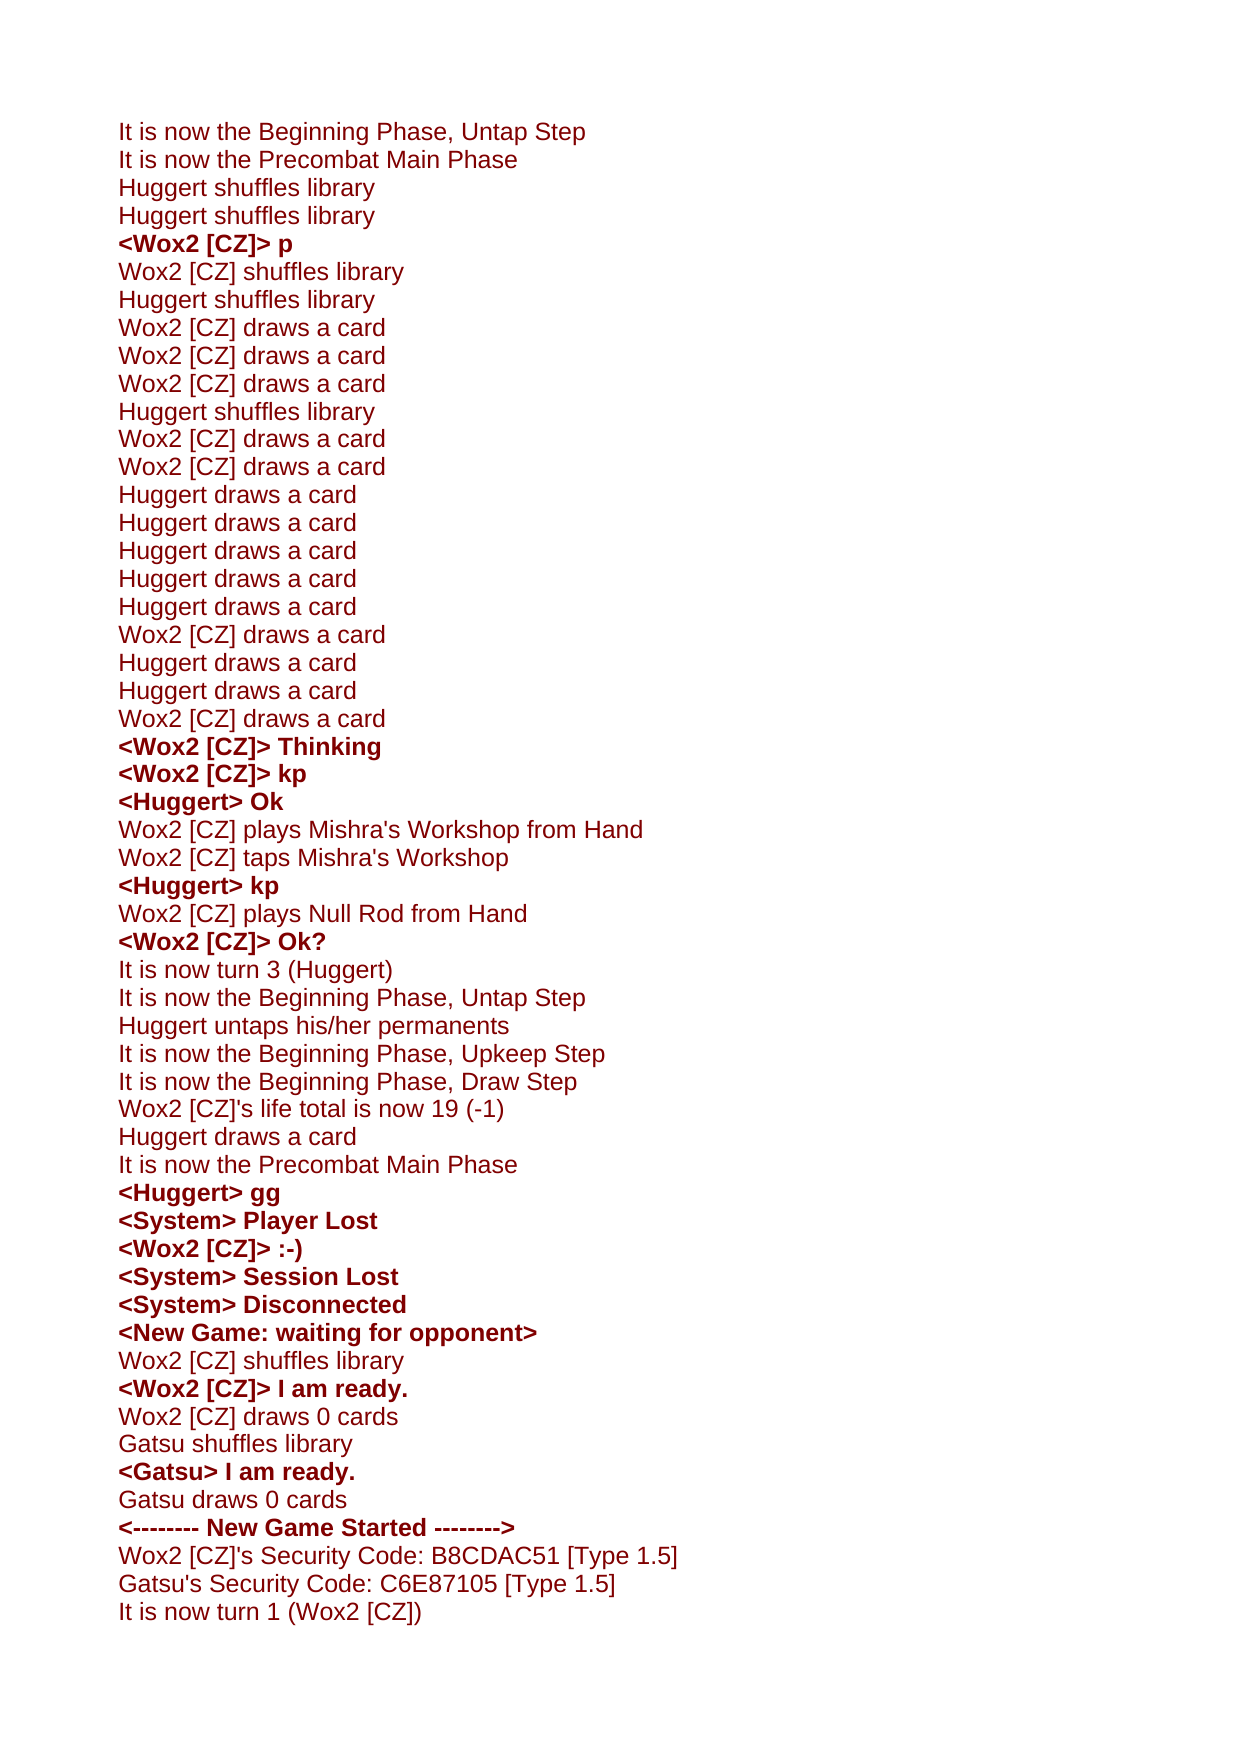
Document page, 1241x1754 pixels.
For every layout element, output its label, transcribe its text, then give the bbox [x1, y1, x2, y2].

text Huggert shuffles library [118, 397, 1122, 425]
text <New Game: waiting for opponent> [118, 1318, 1122, 1346]
text <System> Player Lost [118, 1207, 1122, 1235]
text Wox2 [CZ] shuffles library [118, 258, 1122, 286]
text Huggert draws a card [118, 537, 1122, 565]
text Huggert draws a card [118, 593, 1122, 621]
text <Huggert> gg [118, 1179, 1122, 1207]
text Huggert draws a card [118, 648, 1122, 676]
text Wox2 [CZ] shuffles library [118, 1346, 1122, 1374]
text Gatsu draws 0 cards [118, 1486, 1122, 1514]
text It is now the Beginning Phase, Draw Step [118, 1067, 1122, 1095]
text <-------- New Game Started --------> [118, 1514, 1122, 1542]
text <Wox2 [CZ]> :-) [118, 1235, 1122, 1263]
text Wox2 [CZ] plays Mishra's Workshop from Hand [118, 816, 1122, 844]
text <Wox2 [CZ]> I am ready. [118, 1374, 1122, 1402]
text <Wox2 [CZ]> Thinking [118, 732, 1122, 760]
text Wox2 [CZ] draws a card [118, 341, 1122, 369]
text Huggert draws a card [118, 481, 1122, 509]
text Wox2 [CZ] taps Mishra's Workshop [118, 844, 1122, 872]
text Wox2 [CZ] draws a card [118, 621, 1122, 648]
text It is now the Beginning Phase, Upkeep Step [118, 1039, 1122, 1067]
text It is now turn 1 (Wox2 [CZ]) [118, 1598, 1122, 1626]
text <System> Disconnected [118, 1291, 1122, 1318]
text It is now the Precombat Main Phase [118, 1151, 1122, 1179]
text It is now the Beginning Phase, Untap Step [118, 118, 1122, 146]
text Wox2 [CZ] draws a card [118, 313, 1122, 341]
text Wox2 [CZ] draws a card [118, 369, 1122, 397]
text It is now the Beginning Phase, Untap Step [118, 983, 1122, 1011]
text Gatsu shuffles library [118, 1430, 1122, 1458]
text <Huggert> Ok [118, 788, 1122, 816]
text Huggert draws a card [118, 1123, 1122, 1151]
text Huggert draws a card [118, 565, 1122, 593]
text Huggert shuffles library [118, 286, 1122, 313]
text Huggert untaps his/her permanents [118, 1011, 1122, 1039]
text Wox2 [CZ] draws 0 cards [118, 1402, 1122, 1430]
text Wox2 [CZ] draws a card [118, 425, 1122, 453]
text Wox2 [CZ] plays Null Rod from Hand [118, 900, 1122, 928]
text <Wox2 [CZ]> Ok? [118, 928, 1122, 956]
text <Gatsu> I am ready. [118, 1458, 1122, 1486]
text Huggert shuffles library [118, 202, 1122, 230]
text Huggert shuffles library [118, 174, 1122, 202]
text <System> Session Lost [118, 1263, 1122, 1291]
text Wox2 [CZ] draws a card [118, 704, 1122, 732]
text Gatsu's Security Code: C6E87105 [Type 1.5] [118, 1570, 1122, 1598]
text Wox2 [CZ]'s life total is now 19 (-1) [118, 1095, 1122, 1123]
text It is now turn 3 (Huggert) [118, 956, 1122, 983]
text <Wox2 [CZ]> p [118, 230, 1122, 258]
text <Wox2 [CZ]> kp [118, 760, 1122, 788]
text Wox2 [CZ]'s Security Code: B8CDAC51 [Type 1.5] [118, 1542, 1122, 1570]
text Wox2 [CZ] draws a card [118, 453, 1122, 481]
text It is now the Precombat Main Phase [118, 146, 1122, 174]
text Huggert draws a card [118, 509, 1122, 537]
text <Huggert> kp [118, 872, 1122, 900]
text Huggert draws a card [118, 676, 1122, 704]
